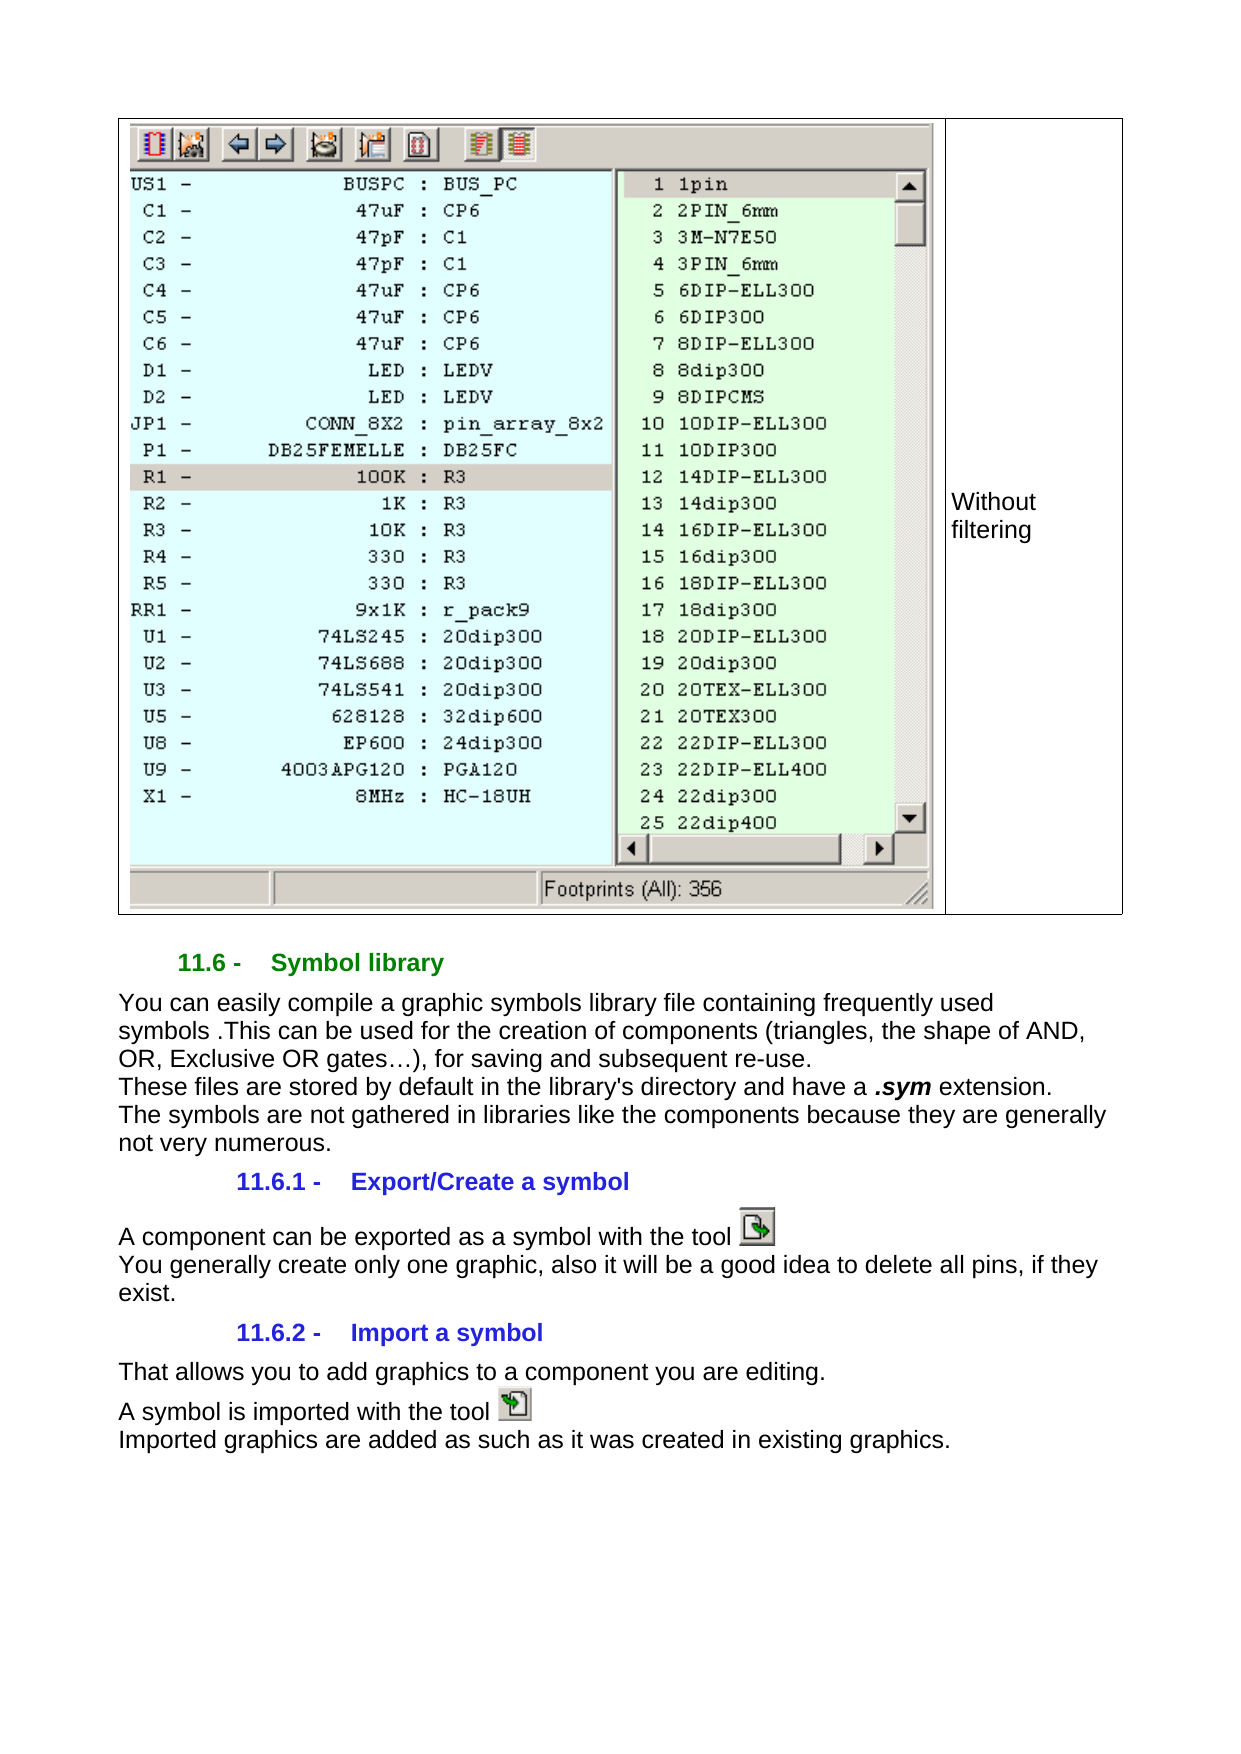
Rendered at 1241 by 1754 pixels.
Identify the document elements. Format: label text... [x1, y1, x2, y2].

subtitle Import a symbol [236, 1318, 1122, 1346]
picture [497, 1386, 532, 1421]
text Imported graphics are added as such as it was created in existing graphics. [118, 1426, 1122, 1453]
table_cell Without filtering [946, 119, 1122, 914]
subtitle Export/Create a symbol [236, 1168, 1122, 1196]
text A component can be exported as a symbol with the tool [118, 1208, 1122, 1251]
text You generally create only one graphic, also it will be a good idea to delete all pins, if they exist. [118, 1251, 1122, 1307]
text The symbols are not gathered in libraries like the components because they are generally not very numerous. [118, 1101, 1122, 1156]
text You can easily compile a graphic symbols library file containing frequently used symbols .This can be used for the creation of components (triangles, the shape of AND, OR, Exclusive OR gates…), for saving and subsequent re-use. [118, 989, 1122, 1073]
text That allows you to add graphics to a component you are editing. [118, 1358, 1122, 1386]
subtitle Symbol library [177, 949, 1122, 977]
picture [130, 123, 934, 909]
text A symbol is imported with the tool [118, 1386, 1122, 1426]
picture [739, 1207, 776, 1246]
table_cell [119, 119, 945, 914]
text These files are stored by default in the library's directory and have a .sym extension. [118, 1073, 1122, 1101]
